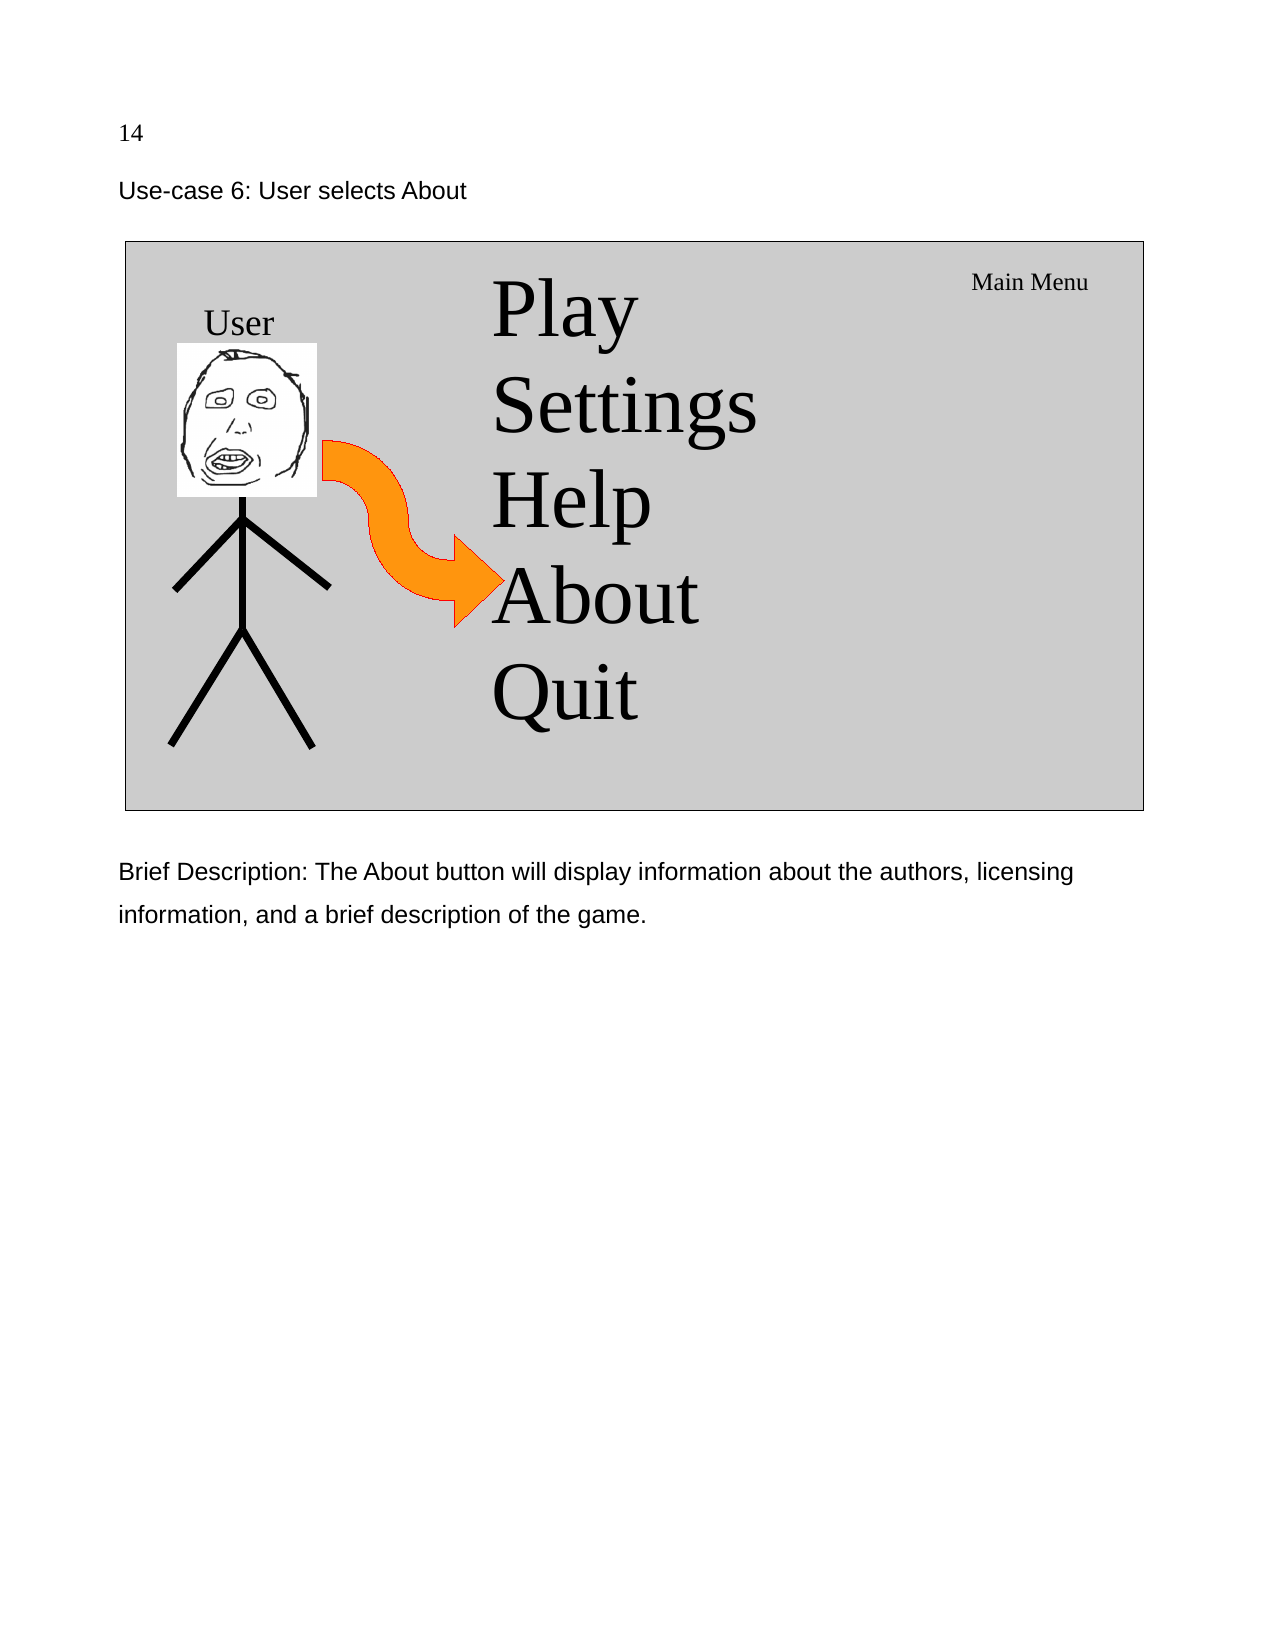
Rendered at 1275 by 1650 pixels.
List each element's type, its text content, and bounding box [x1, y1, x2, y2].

text Brief Description: The About button will display information about the authors, licensing information, and a brief description of the game. [118, 856, 1157, 928]
picture [177, 343, 317, 497]
text Use-case 6: User selects About [118, 176, 1157, 205]
